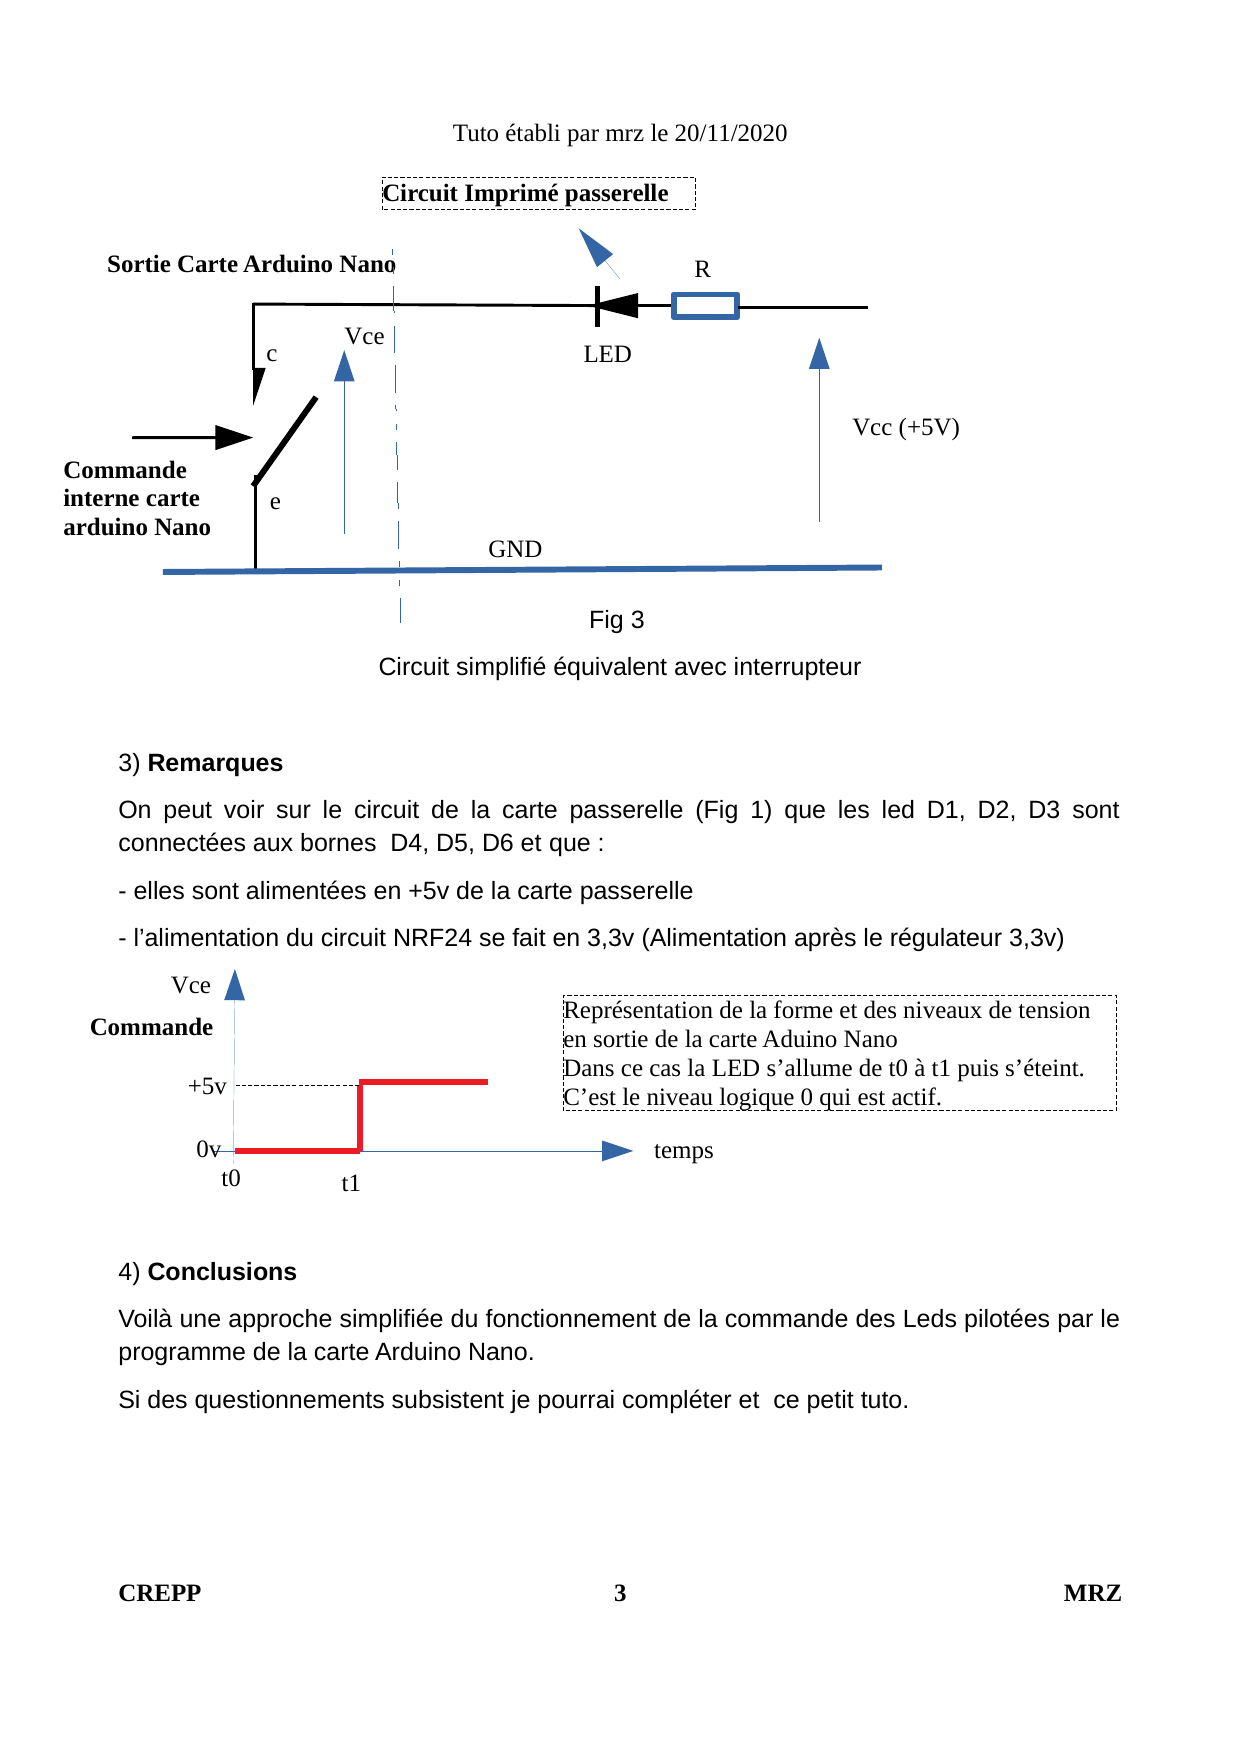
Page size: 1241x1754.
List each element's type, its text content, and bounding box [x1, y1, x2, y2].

text On peut voir sur le circuit de la carte passerelle (Fig 1) que les led D1, D2, D3 sont connectées aux bornes D4, D5, D6 et que : [118, 795, 1122, 857]
text - l’alimentation du circuit NRF24 se fait en 3,3v (Alimentation après le régulateur 3,3v) [118, 923, 1122, 952]
text 3) Remarques [118, 748, 1122, 776]
text Fig 3 [118, 605, 1122, 633]
text Circuit simplifié équivalent avec interrupteur [118, 652, 1122, 681]
text 4) Conclusions [118, 1257, 1122, 1285]
text - elles sont alimentées en +5v de la carte passerelle [118, 876, 1122, 904]
text Si des questionnements subsistent je pourrai compléter et ce petit tuto. [118, 1385, 1122, 1414]
text Voilà une approche simplifiée du fonctionnement de la commande des Leds pilotées par le programme de la carte Arduino Nano. [118, 1304, 1122, 1366]
